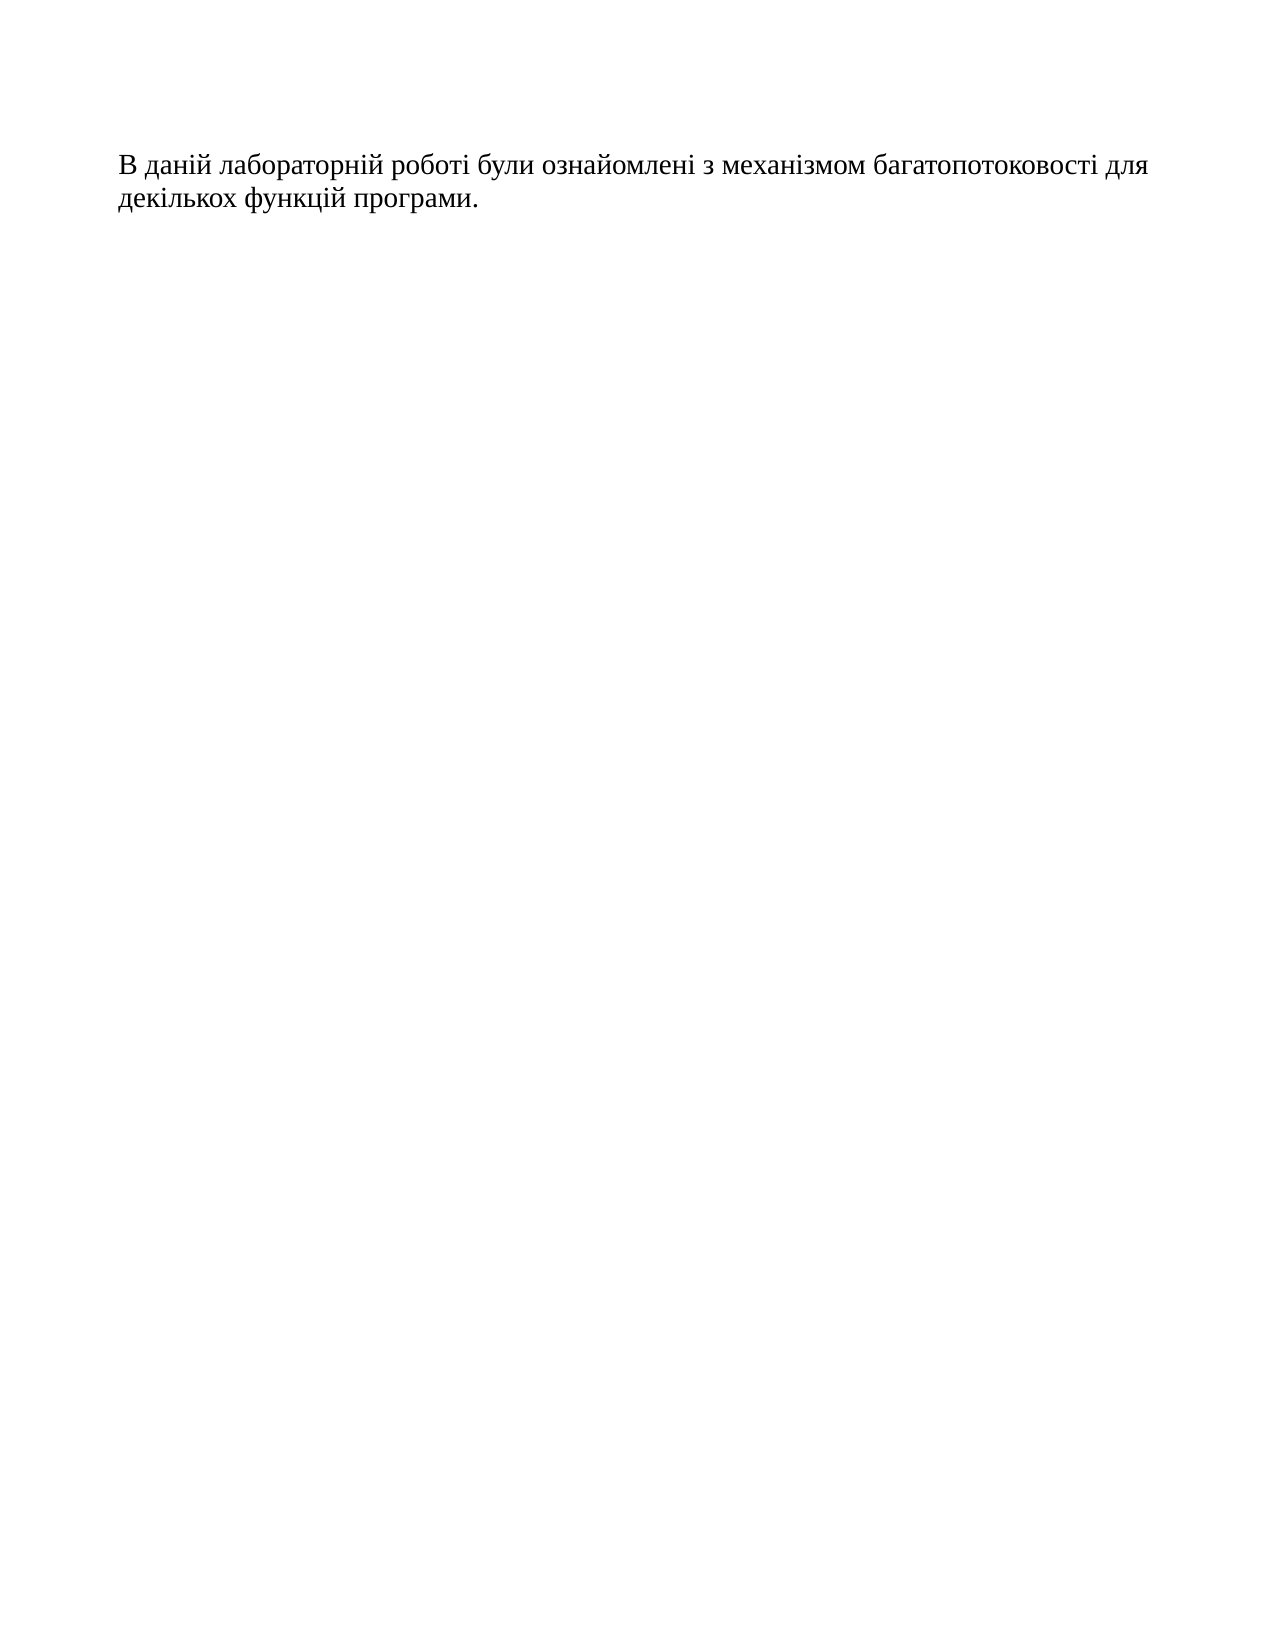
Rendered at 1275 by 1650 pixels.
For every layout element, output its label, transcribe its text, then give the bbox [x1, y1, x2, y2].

text В даній лабораторній роботі були ознайомлені з механізмом багатопотоковості для декількох функцій програми. [118, 147, 1157, 214]
